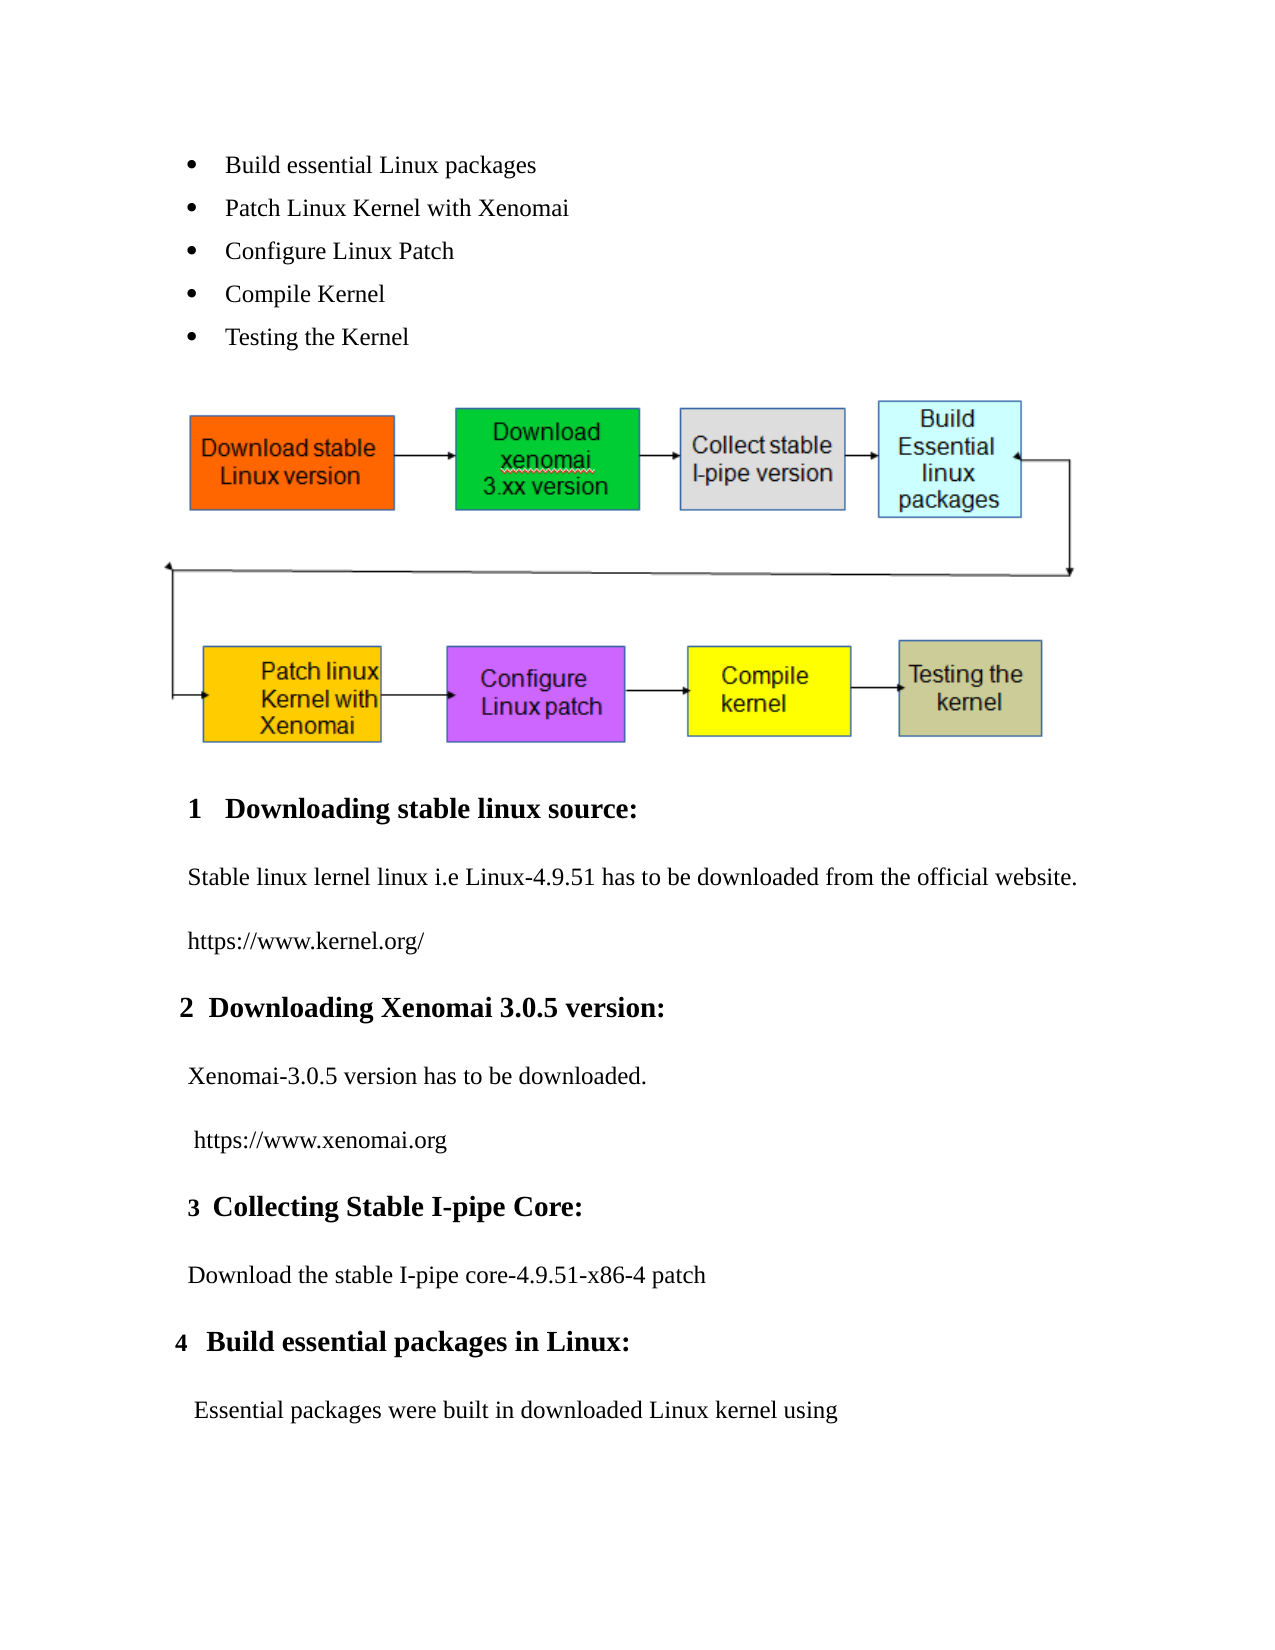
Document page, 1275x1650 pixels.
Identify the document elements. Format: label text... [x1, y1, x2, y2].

text 2 Downloading Xenomai 3.0.5 version: [150, 990, 1125, 1023]
list Downloading stable linux source: [187, 791, 1125, 824]
list Compile Kernel [187, 279, 1125, 308]
text 3 Collecting Stable I-pipe Core: [150, 1189, 1125, 1222]
text Stable linux lernel linux i.e Linux-4.9.51 has to be downloaded from the official website. [150, 862, 1125, 891]
list Configure Linux Patch [187, 236, 1125, 265]
text https://www.xenomai.org [150, 1125, 1125, 1154]
text Download the stable I-pipe core-4.9.51-x86-4 patch [150, 1260, 1125, 1289]
list Testing the Kernel [187, 322, 1125, 351]
text Essential packages were built in downloaded Linux kernel using [150, 1395, 1125, 1424]
text Xenomai-3.0.5 version has to be downloaded. [150, 1061, 1125, 1090]
text 4 Build essential packages in Linux: [150, 1324, 1125, 1357]
text https://www.kernel.org/ [150, 926, 1125, 954]
picture [153, 386, 1094, 762]
list Build essential Linux packages [187, 150, 1125, 179]
list Patch Linux Kernel with Xenomai [187, 193, 1125, 222]
